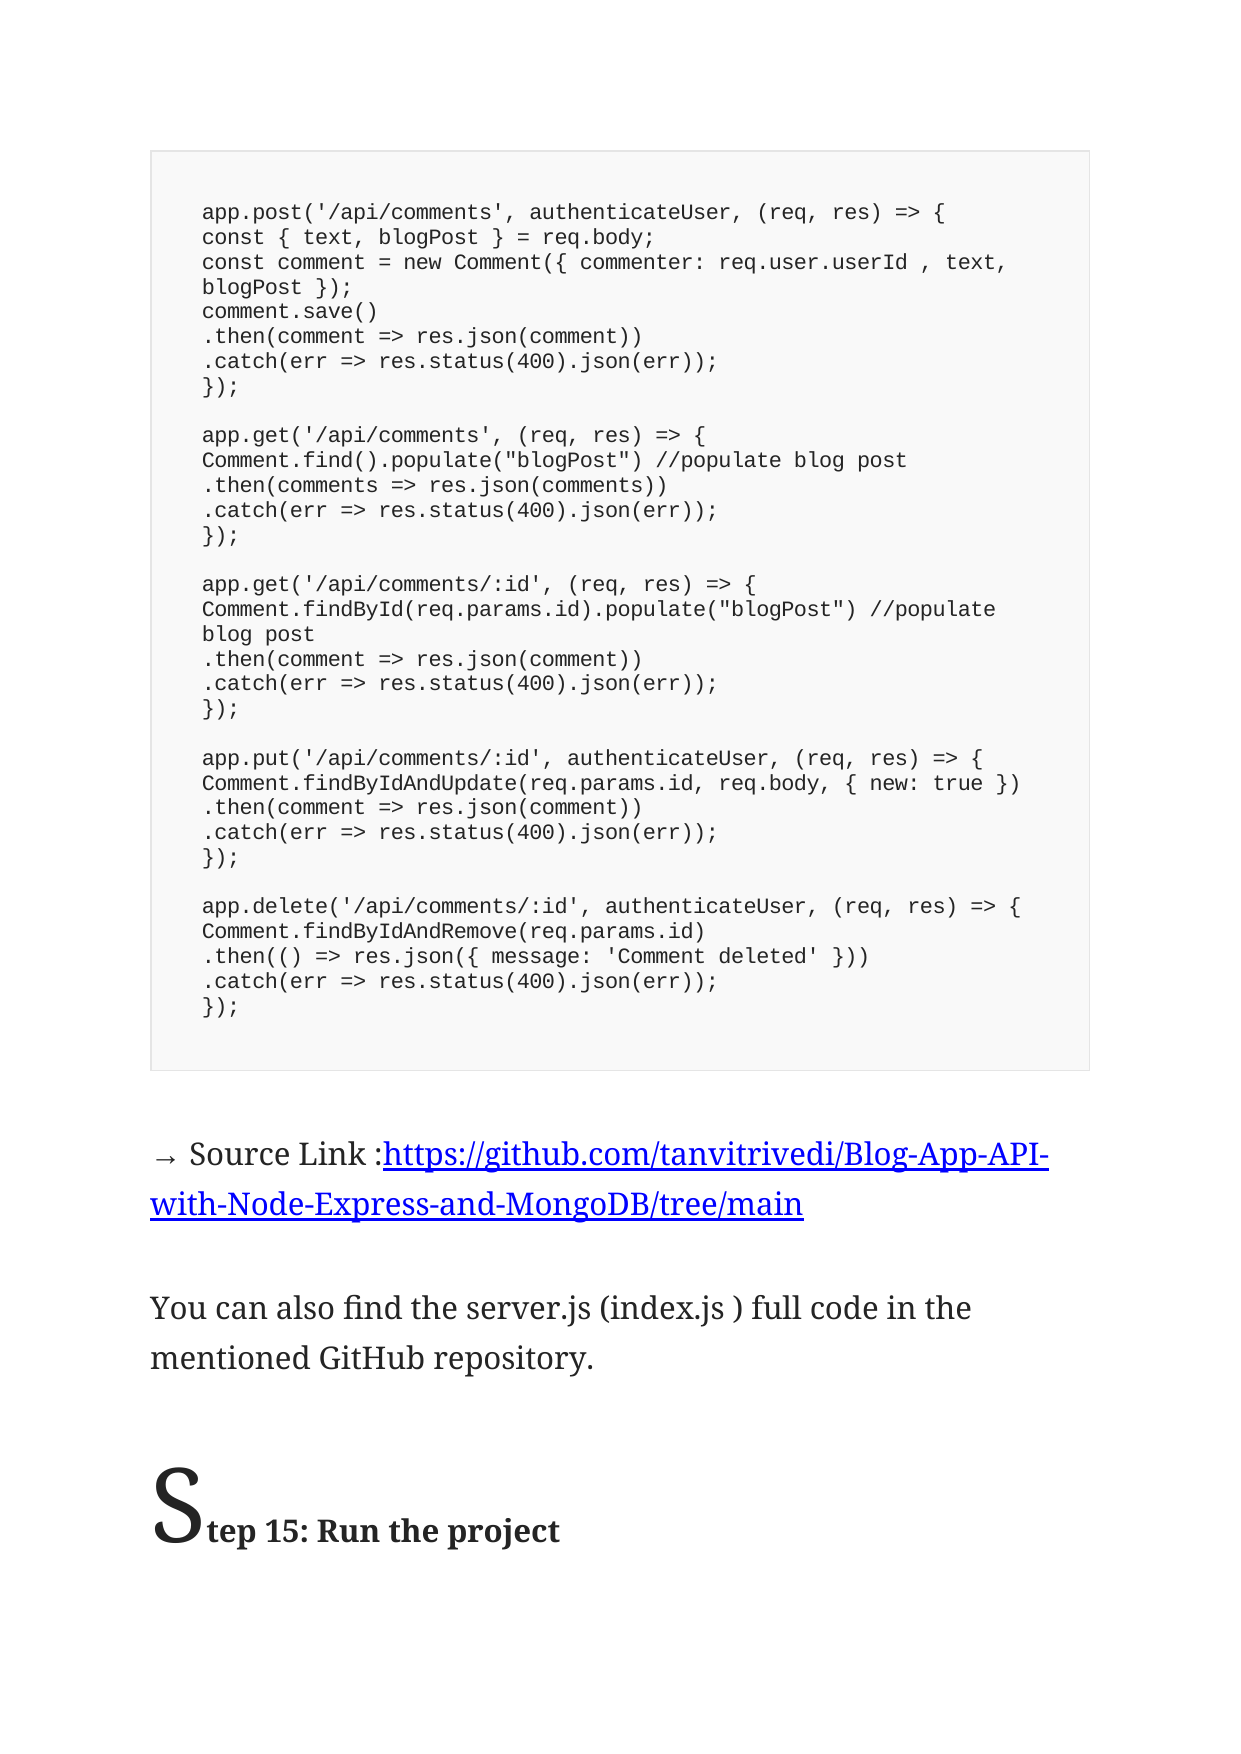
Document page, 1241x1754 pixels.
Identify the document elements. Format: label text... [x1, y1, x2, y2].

text app.post('/api/comments', authenticateUser, (req, res) => { const { text, blogPost } = req.body; const comment = new Comment({ commenter: req.user.userId , text, blogPost }); comment.save() .then(comment => res.json(comment)) .catch(err => res.status(400).json(err)); }); app.get('/api/comments', (req, res) => { Comment.find().populate("blogPost") //populate blog post .then(comments => res.json(comments)) .catch(err => res.status(400).json(err)); }); app.get('/api/comments/:id', (req, res) => { Comment.findById(req.params.id).populate("blogPost") //populate blog post .then(comment => res.json(comment)) .catch(err => res.status(400).json(err)); }); app.put('/api/comments/:id', authenticateUser, (req, res) => { Comment.findByIdAndUpdate(req.params.id, req.body, { new: true }) .then(comment => res.json(comment)) .catch(err => res.status(400).json(err)); }); app.delete('/api/comments/:id', authenticateUser, (req, res) => { Comment.findByIdAndRemove(req.params.id) .then(() => res.json({ message: 'Comment deleted' })) .catch(err => res.status(400).json(err)); }); [152, 152, 1089, 1070]
text Step 15: Run the project [150, 1432, 1090, 1572]
text You can also find the server.js (index.js ) full code in the mentioned GitHub repository. [150, 1278, 1090, 1378]
text → Source Link :https://github.com/tanvitrivedi/Blog-App-API-with-Node-Express-and-MongoDB/tree/main [150, 1125, 1090, 1225]
